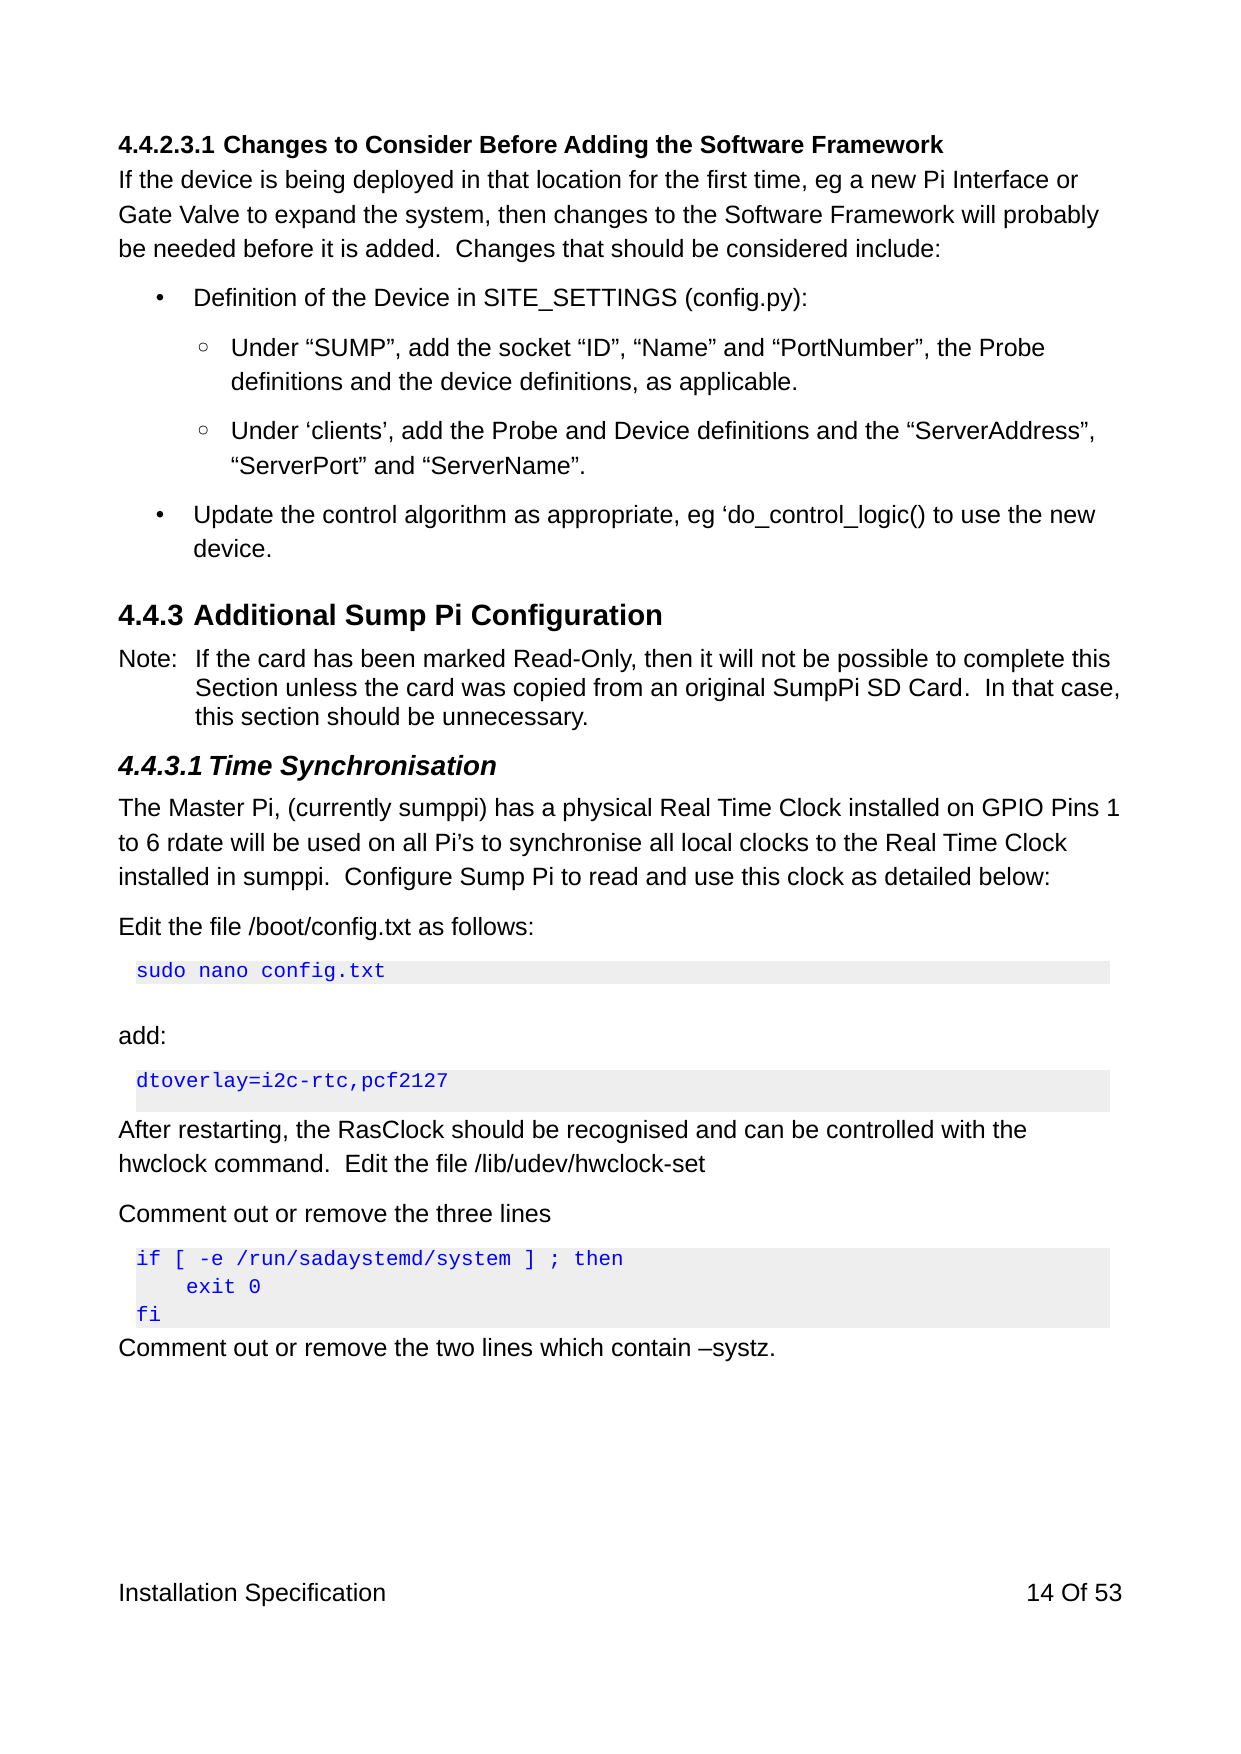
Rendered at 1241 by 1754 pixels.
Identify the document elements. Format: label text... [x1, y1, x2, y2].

list Definition of the Device in SITE_SETTINGS (config.py): [156, 283, 1122, 312]
list Under ‘clients’, add the Probe and Device definitions and the “ServerAddress”, “ServerPort” and “ServerName”. [193, 416, 1122, 479]
text If the device is being deployed in that location for the first time, eg a new Pi Interface or Gate Valve to expand the system, then changes to the Software Framework will probably be needed before it is added. Changes that should be considered include: [118, 165, 1122, 263]
subtitle Changes to Consider Before Adding the Software Framework [118, 131, 1122, 159]
text if [ -e /run/sadaystemd/system ] ; then [136, 1248, 1110, 1271]
text The Master Pi, (currently sumppi) has a physical Real Time Clock installed on GPIO Pins 1 to 6 rdate will be used on all Pi’s to synchronise all local clocks to the Real Time Clock installed in sumppi. Configure Sump Pi to read and use this clock as detailed below: [118, 793, 1122, 891]
text Comment out or remove the two lines which contain –systz. [118, 1333, 1122, 1361]
text exit 0 [136, 1276, 1110, 1299]
text fi [136, 1304, 1110, 1328]
text dtoverlay=i2c-rtc,pcf2127 [136, 1070, 1110, 1093]
text Edit the file /boot/config.txt as follows: [118, 911, 1122, 940]
text Comment out or remove the three lines [118, 1198, 1122, 1227]
text Note: If the card has been marked Read-Only, then it will not be possible to complete this Section unless the card was copied from an original SumpPi SD Card. In that case, this section should be unnecessary. [118, 644, 1122, 731]
list Update the control algorithm as appropriate, eg ‘do_control_logic() to use the new device. [156, 500, 1122, 563]
text sudo nano config.txt [136, 961, 1110, 984]
list Under “SUMP”, add the socket “ID”, “Name” and “PortNumber”, the Probe definitions and the device definitions, as applicable. [193, 333, 1122, 396]
text add: [118, 1021, 1122, 1049]
subtitle Time Synchronisation [118, 749, 1122, 781]
text After restarting, the RasClock should be recognised and can be controlled with the hwclock command. Edit the file /lib/udev/hwclock-set [118, 1115, 1122, 1178]
subtitle Additional Sump Pi Configuration [118, 598, 1122, 632]
